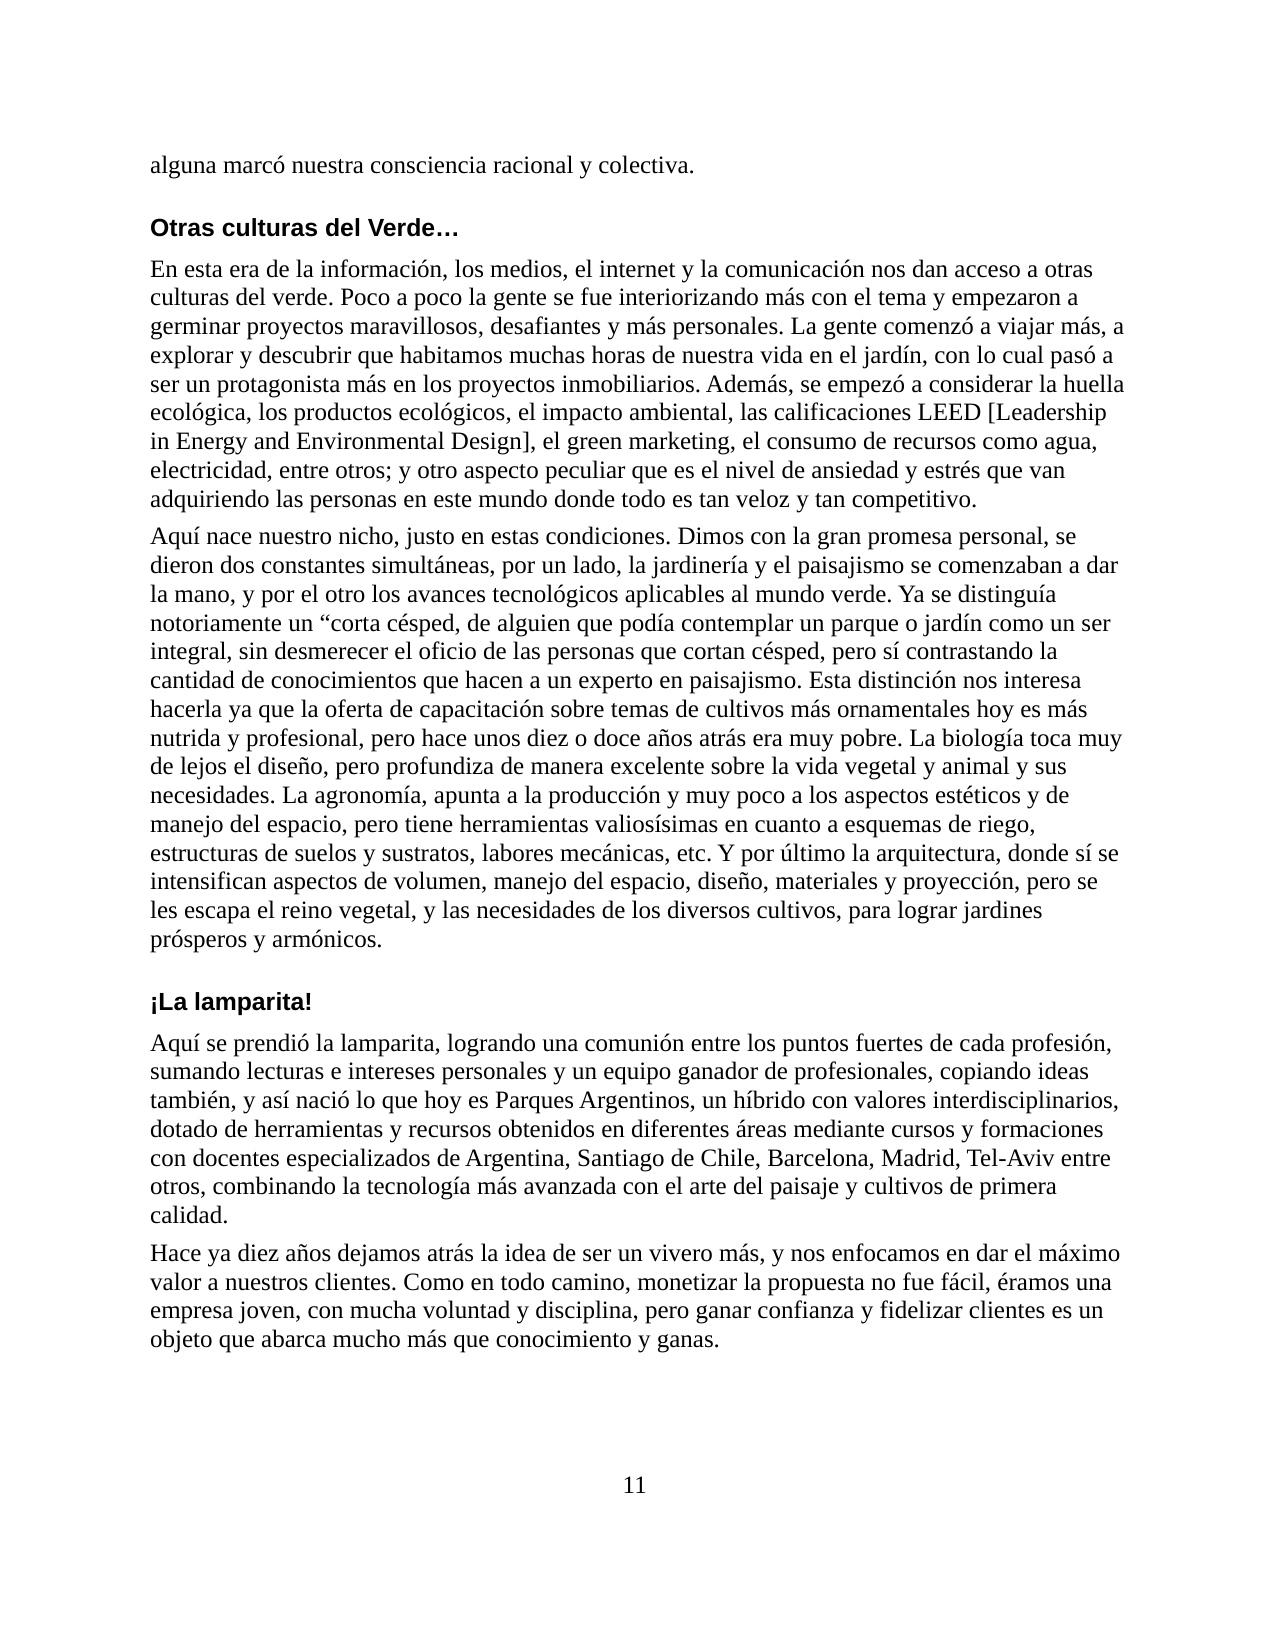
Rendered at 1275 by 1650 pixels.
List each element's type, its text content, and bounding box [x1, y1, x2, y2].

text En esta era de la información, los medios, el internet y la comunicación nos dan acceso a otras culturas del verde. Poco a poco la gente se fue interiorizando más con el tema y empezaron a germinar proyectos maravillosos, desafiantes y más personales. La gente comenzó a viajar más, a explorar y descubrir que habitamos muchas horas de nuestra vida en el jardín, con lo cual pasó a ser un protagonista más en los proyectos inmobiliarios. Además, se empezó a considerar la huella ecológica, los productos ecológicos, el impacto ambiental, las calificaciones LEED [Leadership in Energy and Environmental Design], el green marketing, el consumo de recursos como agua, electricidad, entre otros; y otro aspecto peculiar que es el nivel de ansiedad y estrés que van adquiriendo las personas en este mundo donde todo es tan veloz y tan competitivo. [150, 254, 1125, 512]
text Aquí nace nuestro nicho, justo en estas condiciones. Dimos con la gran promesa personal, se dieron dos constantes simultáneas, por un lado, la jardinería y el paisajismo se comenzaban a dar la mano, y por el otro los avances tecnológicos aplicables al mundo verde. Ya se distinguía notoriamente un “corta césped, de alguien que podía contemplar un parque o jardín como un ser integral, sin desmerecer el oficio de las personas que cortan césped, pero sí contrastando la cantidad de conocimientos que hacen a un experto en paisajismo. Esta distinción nos interesa hacerla ya que la oferta de capacitación sobre temas de cultivos más ornamentales hoy es más nutrida y profesional, pero hace unos diez o doce años atrás era muy pobre. La biología toca muy de lejos el diseño, pero profundiza de manera excelente sobre la vida vegetal y animal y sus necesidades. La agronomía, apunta a la producción y muy poco a los aspectos estéticos y de manejo del espacio, pero tiene herramientas valiosísimas en cuanto a esquemas de riego, estructuras de suelos y sustratos, labores mecánicas, etc. Y por último la arquitectura, donde sí se intensifican aspectos de volumen, manejo del espacio, diseño, materiales y proyección, pero se les escapa el reino vegetal, y las necesidades de los diversos cultivos, para lograr jardines prósperos y armónicos. [150, 521, 1125, 953]
subtitle ¡La lamparita! [150, 987, 1125, 1015]
text Aquí se prendió la lamparita, logrando una comunión entre los puntos fuertes de cada profesión, sumando lecturas e intereses personales y un equipo ganador de profesionales, copiando ideas también, y así nació lo que hoy es Parques Argentinos, un híbrido con valores interdisciplinarios, dotado de herramientas y recursos obtenidos en diferentes áreas mediante cursos y formaciones con docentes especializados de Argentina, Santiago de Chile, Barcelona, Madrid, Tel-Aviv entre otros, combinando la tecnología más avanzada con el arte del paisaje y cultivos de primera calidad. [150, 1028, 1125, 1229]
text Hace ya diez años dejamos atrás la idea de ser un vivero más, y nos enfocamos en dar el máximo valor a nuestros clientes. Como en todo camino, monetizar la propuesta no fue fácil, éramos una empresa joven, con mucha voluntad y disciplina, pero ganar confianza y fidelizar clientes es un objeto que abarca mucho más que conocimiento y ganas. [150, 1238, 1125, 1353]
text alguna marcó nuestra consciencia racional y colectiva. [150, 150, 1125, 179]
subtitle Otras culturas del Verde… [150, 213, 1125, 241]
